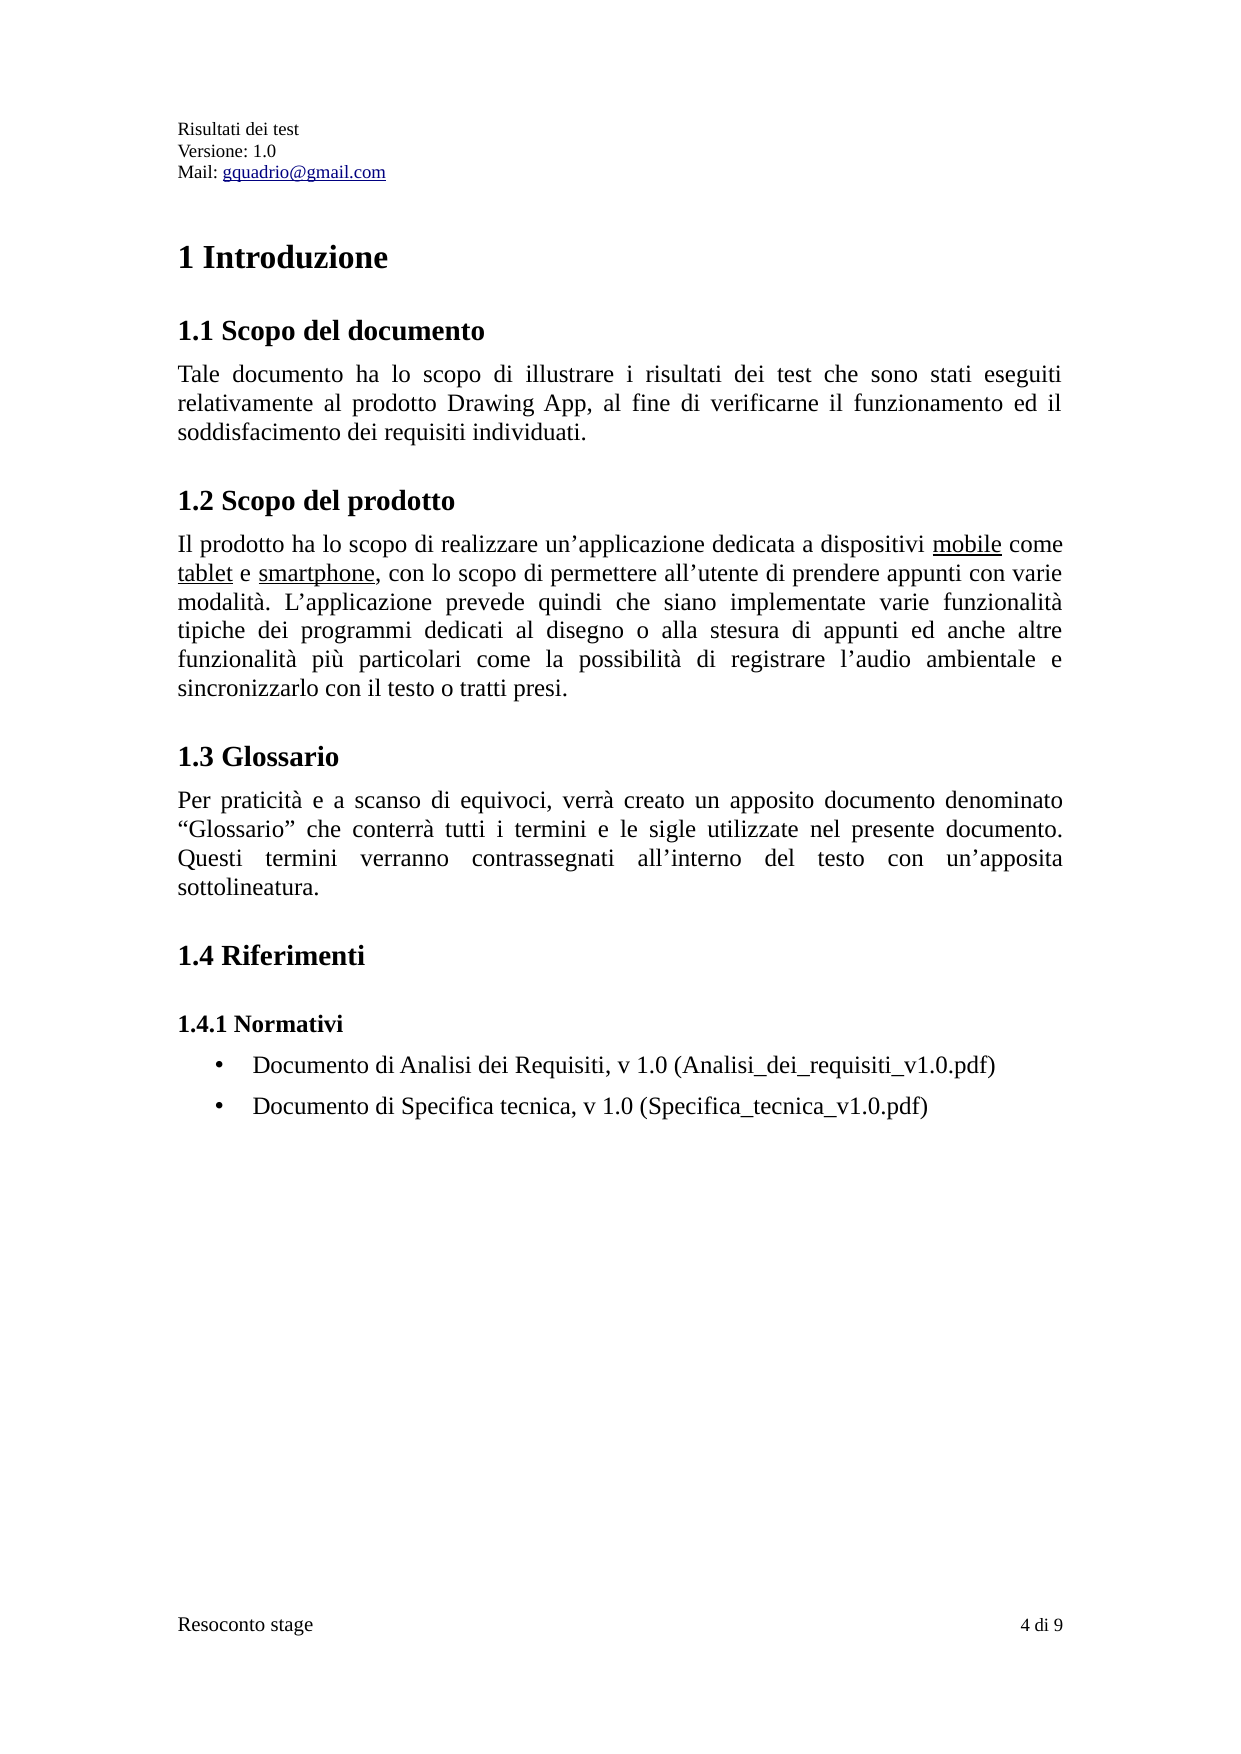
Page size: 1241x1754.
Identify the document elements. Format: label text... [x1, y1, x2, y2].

subtitle 1.1 Scopo del documento [177, 313, 1063, 347]
text Tale documento ha lo scopo di illustrare i risultati dei test che sono stati eseguiti relativamente al prodotto Drawing App, al fine di verificarne il funzionamento ed il soddisfacimento dei requisiti individuati. [177, 359, 1063, 446]
text Il prodotto ha lo scopo di realizzare un’applicazione dedicata a dispositivi mobile come tablet e smartphone, con lo scopo di permettere all’utente di prendere appunti con varie modalità. L’applicazione prevede quindi che siano implementate varie funzionalità tipiche dei programmi dedicati al disegno o alla stesura di appunti ed anche altre funzionalità più particolari come la possibilità di registrare l’audio ambientale e sincronizzarlo con il testo o tratti presi. [177, 529, 1063, 702]
list Documento di Specifica tecnica, v 1.0 (Specifica_tecnica_v1.0.pdf) [215, 1091, 1063, 1120]
list Documento di Analisi dei Requisiti, v 1.0 (Analisi_dei_requisiti_v1.0.pdf) [215, 1050, 1063, 1079]
subtitle 1.3 Glossario [177, 739, 1063, 773]
subtitle 1.4.1 Normativi [177, 1009, 1063, 1038]
text Per praticità e a scanso di equivoci, verrà creato un apposito documento denominato “Glossario” che conterrà tutti i termini e le sigle utilizzate nel presente documento. Questi termini verranno contrassegnati all’interno del testo con un’apposita sottolineatura. [177, 785, 1063, 900]
subtitle 1 Introduzione [177, 237, 1063, 276]
subtitle 1.2 Scopo del prodotto [177, 483, 1063, 517]
subtitle 1.4 Riferimenti [177, 938, 1063, 971]
